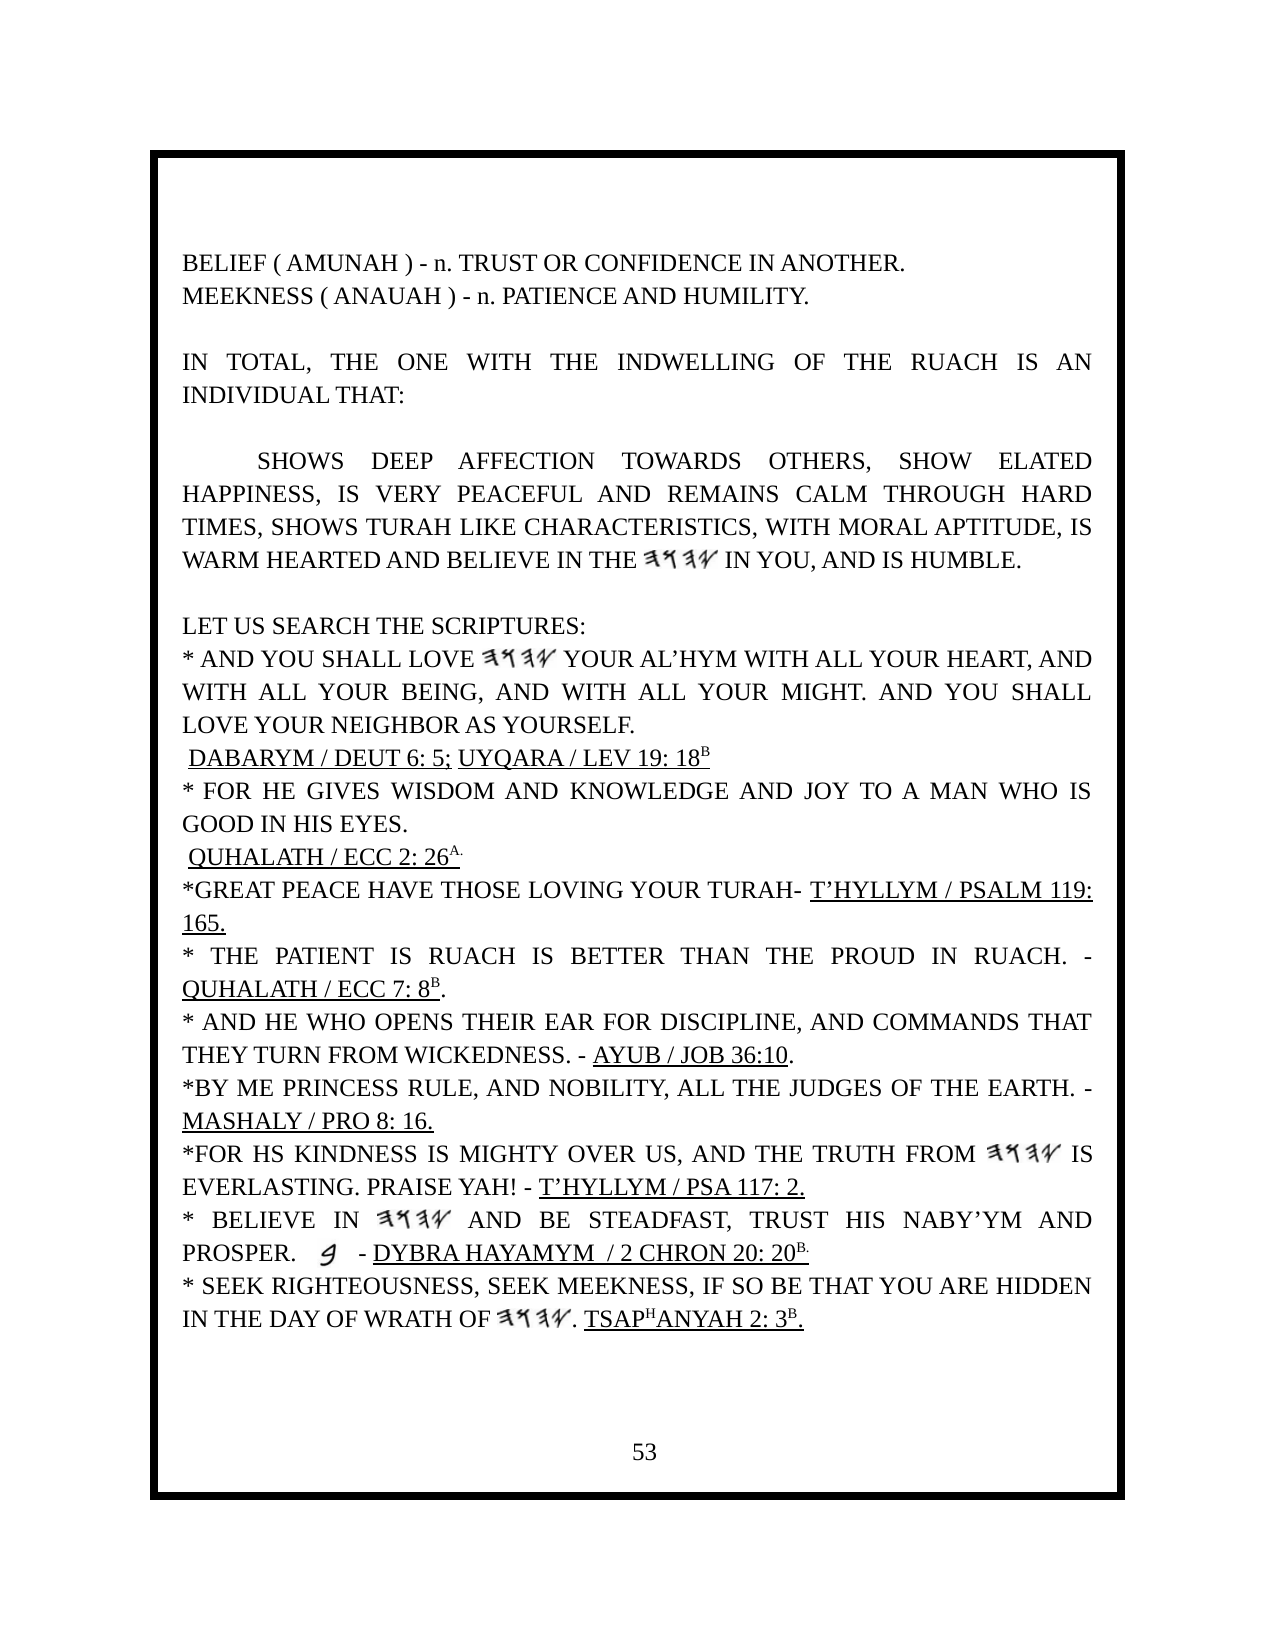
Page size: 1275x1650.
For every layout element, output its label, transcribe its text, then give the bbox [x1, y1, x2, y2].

text LET US SEARCH THE SCRIPTURES: [182, 611, 1093, 640]
text QUHALATH / ECC 2: 26A. [182, 842, 1093, 871]
text 53 [182, 1437, 1093, 1465]
text MEEKNESS ( ANAUAH ) - n. PATIENCE AND HUMILITY. [182, 281, 1093, 309]
text * THE PATIENT IS RUACH IS BETTER THAN THE PROUD IN RUACH. - QUHALATH / ECC 7: 8B. [182, 941, 1093, 1003]
text BELIEF ( AMUNAH ) - n. TRUST OR CONFIDENCE IN ANOTHER. [182, 248, 1093, 277]
text * SEEK RIGHTEOUSNESS, SEEK MEEKNESS, IF SO BE THAT YOU ARE HIDDEN IN THE DAY OF WRATH OF . TSAPHANYAH 2: 3B. [182, 1271, 1093, 1333]
text * AND HE WHO OPENS THEIR EAR FOR DISCIPLINE, AND COMMANDS THAT THEY TURN FROM WICKEDNESS. - AYUB / JOB 36:10. [182, 1007, 1093, 1069]
text SHOWS DEEP AFFECTION TOWARDS OTHERS, SHOW ELATED HAPPINESS, IS VERY PEACEFUL AND REMAINS CALM THROUGH HARD TIMES, SHOWS TURAH LIKE CHARACTERISTICS, WITH MORAL APTITUDE, IS WARM HEARTED AND BELIEVE IN THE IN YOU, AND IS HUMBLE. [182, 446, 1093, 574]
text IN TOTAL, THE ONE WITH THE INDWELLING OF THE RUACH IS AN INDIVIDUAL THAT: [182, 347, 1093, 409]
text * FOR HE GIVES WISDOM AND KNOWLEDGE AND JOY TO A MAN WHO IS GOOD IN HIS EYES. [182, 776, 1093, 838]
text *GREAT PEACE HAVE THOSE LOVING YOUR TURAH- T’HYLLYM / PSALM 119: 165. [182, 875, 1093, 937]
text DABARYM / DEUT 6: 5; UYQARA / LEV 19: 18B [182, 743, 1093, 772]
text *BY ME PRINCESS RULE, AND NOBILITY, ALL THE JUDGES OF THE EARTH. - MASHALY / PRO 8: 16. [182, 1073, 1093, 1135]
text * AND YOU SHALL LOVE YOUR AL’HYM WITH ALL YOUR HEART, AND WITH ALL YOUR BEING, AND WITH ALL YOUR MIGHT. AND YOU SHALL LOVE YOUR NEIGHBOR AS YOURSELF. [182, 644, 1093, 739]
picture [317, 1238, 340, 1268]
text *FOR HS KINDNESS IS MIGHTY OVER US, AND THE TRUTH FROM IS EVERLASTING. PRAISE YAH! - T’HYLLYM / PSA 117: 2. [182, 1139, 1093, 1201]
text * BELIEVE IN AND BE STEADFAST, TRUST HIS NABY’YM AND PROSPER. - DYBRA HAYAMYM / 2 CHRON 20: 20B. [182, 1205, 1093, 1267]
